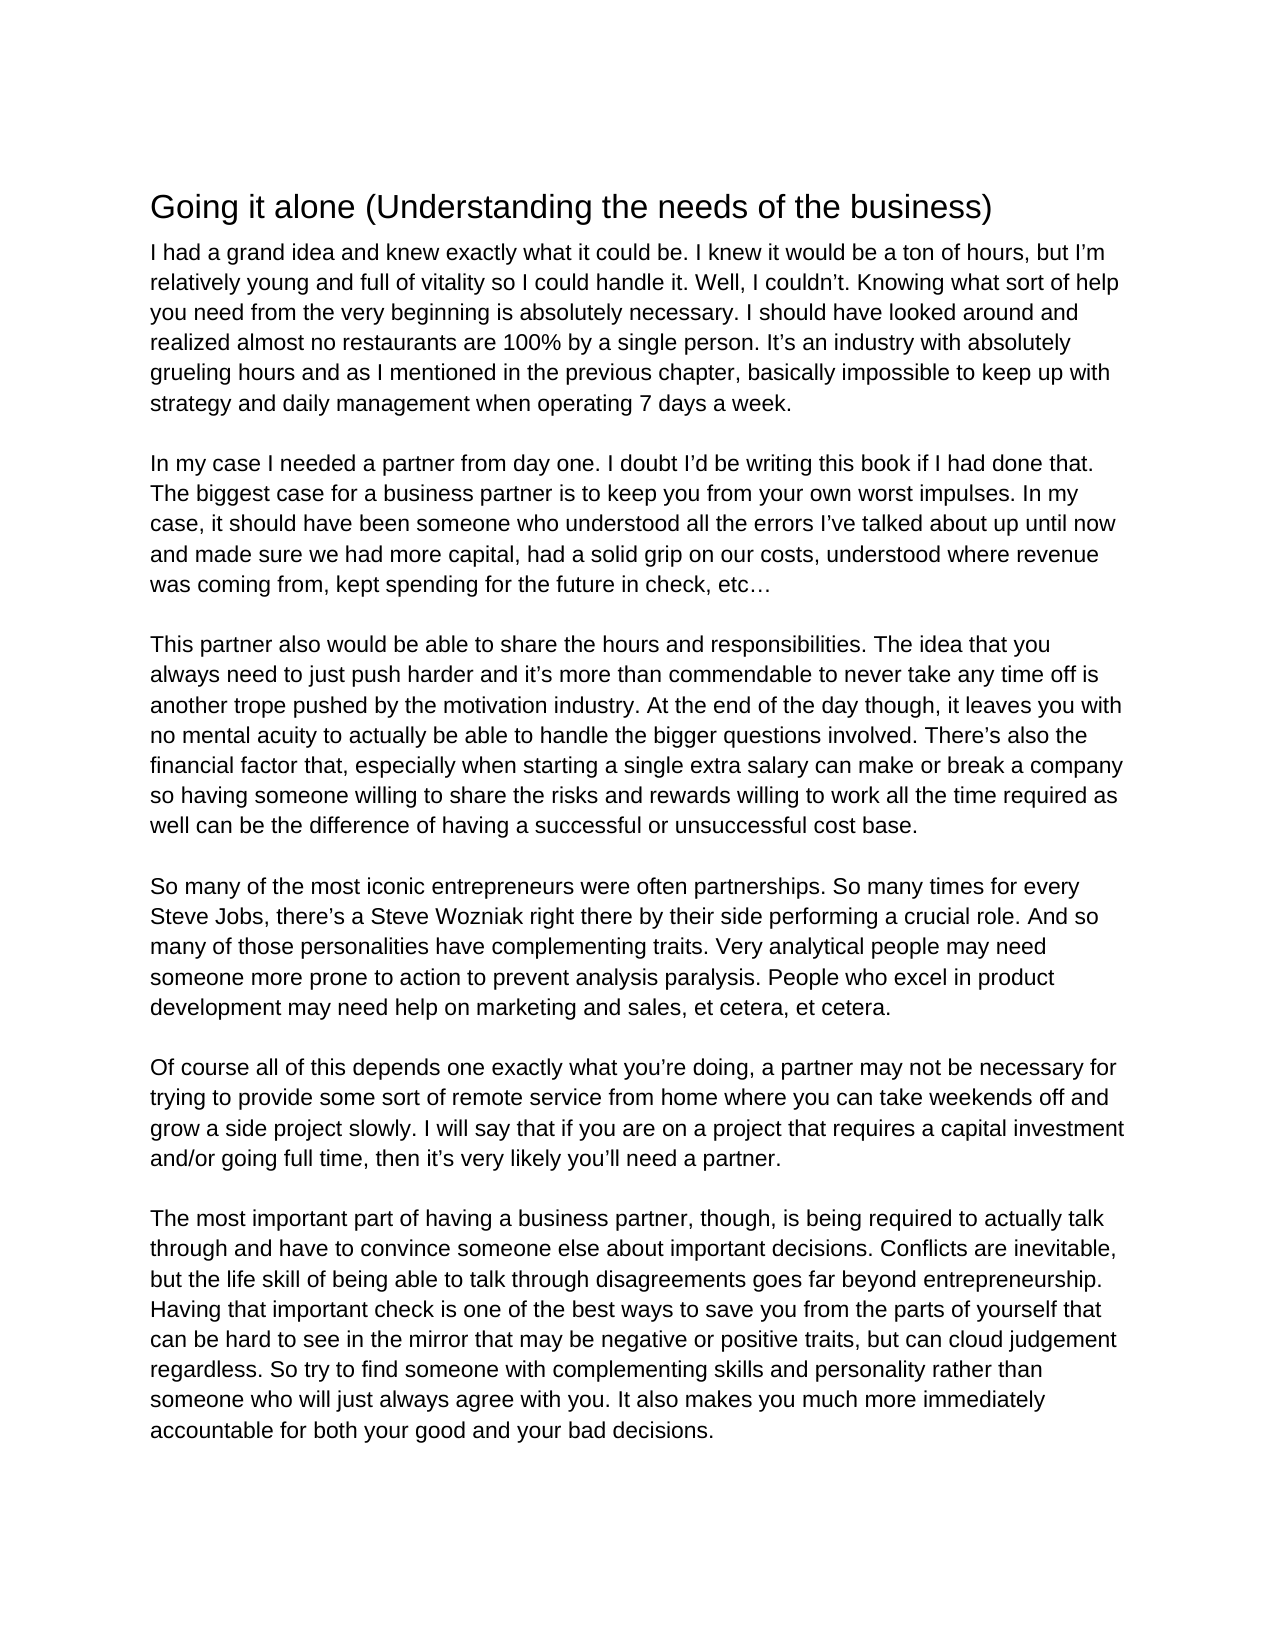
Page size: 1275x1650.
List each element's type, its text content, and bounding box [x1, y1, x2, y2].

subtitle Going it alone (Understanding the needs of the business) [150, 187, 1125, 226]
text This partner also would be able to share the hours and responsibilities. The idea that you always need to just push harder and it’s more than commendable to never take any time off is another trope pushed by the motivation industry. At the end of the day though, it leaves you with no mental acuity to actually be able to handle the bigger questions involved. There’s also the financial factor that, especially when starting a single extra salary can make or break a company so having someone willing to share the risks and rewards willing to work all the time required as well can be the difference of having a successful or unsuccessful cost base. [150, 631, 1125, 839]
text Of course all of this depends one exactly what you’re doing, a partner may not be necessary for trying to provide some sort of remote service from home where you can take weekends off and grow a side project slowly. I will say that if you are on a project that requires a capital investment and/or going full time, then it’s very likely you’ll need a partner. [150, 1054, 1125, 1171]
text The most important part of having a business partner, though, is being required to actually talk through and have to convince someone else about important decisions. Conflicts are inevitable, but the life skill of being able to talk through disagreements goes far beyond entrepreneurship. Having that important check is one of the best ways to save you from the parts of yourself that can be hard to see in the mirror that may be negative or positive traits, but can cloud judgement regardless. So try to find someone with complementing skills and personality rather than someone who will just always agree with you. It also makes you much more immediately accountable for both your good and your bad decisions. [150, 1205, 1125, 1443]
text I had a grand idea and knew exactly what it could be. I knew it would be a ton of hours, but I’m relatively young and full of vitality so I could handle it. Well, I couldn’t. Knowing what sort of help you need from the very beginning is absolutely necessary. I should have looked around and realized almost no restaurants are 100% by a single person. It’s an industry with absolutely grueling hours and as I mentioned in the previous chapter, basically impossible to keep up with strategy and daily management when operating 7 days a week. [150, 238, 1125, 416]
text In my case I needed a partner from day one. I doubt I’d be writing this book if I had done that. The biggest case for a business partner is to keep you from your own worst impulses. In my case, it should have been someone who understood all the errors I’ve talked about up until now and made sure we had more capital, had a solid grip on our costs, understood where revenue was coming from, kept spending for the future in check, etc… [150, 450, 1125, 597]
text So many of the most iconic entrepreneurs were often partnerships. So many times for every Steve Jobs, there’s a Steve Wozniak right there by their side performing a crucial role. And so many of those personalities have complementing traits. Very analytical people may need someone more prone to action to prevent analysis paralysis. People who excel in product development may need help on marketing and sales, et cetera, et cetera. [150, 873, 1125, 1020]
